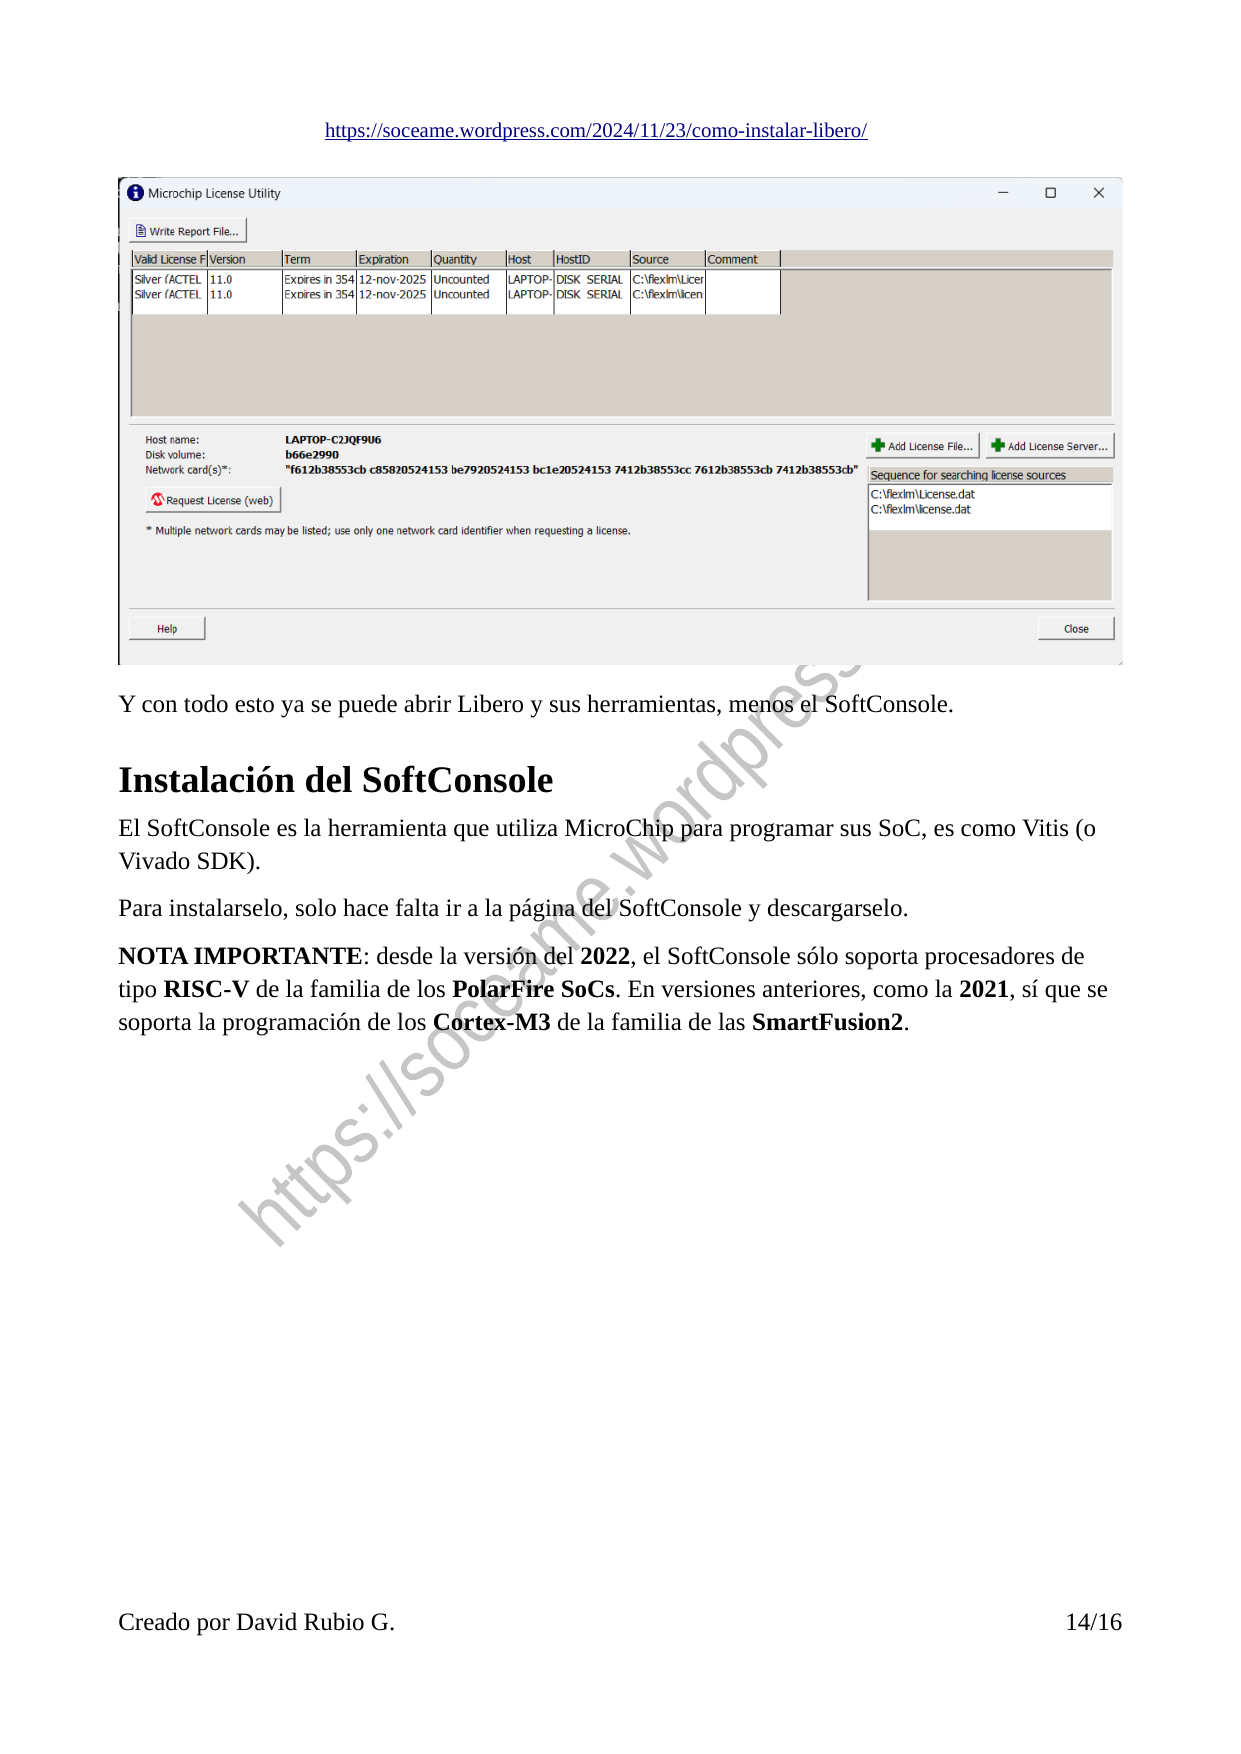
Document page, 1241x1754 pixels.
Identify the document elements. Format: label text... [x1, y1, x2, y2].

subtitle Instalación del SoftConsole [118, 757, 719, 800]
subtitle [704, 765, 732, 793]
text Y con todo esto ya se puede abrir Libero y sus herramientas, menos el SoftConsole. [118, 689, 774, 718]
subtitle [720, 757, 1122, 800]
text NOTA IMPORTANTE: desde la versión del 2022, el SoftConsole sólo soporta procesadores de tipo RISC-V de la familia de los PolarFire SoCs. En versiones anteriores, como la 2021, sí que se soporta la programación de los Cortex-M3 de la familia de las SmartFusion2. [118, 941, 1122, 1036]
text Y con todo esto ya se puede abrir Libero y sus herramientas, menos el SoftConsole. [811, 689, 1122, 718]
picture [118, 177, 1123, 665]
text El SoftConsole es la herramienta que utiliza MicroChip para programar sus SoC, es como Vitis (o Vivado SDK). [635, 813, 1122, 875]
text Para instalarselo, solo hace falta ir a la página del SoftConsole y descargarselo. [118, 893, 1122, 922]
text El SoftConsole es la herramienta que utiliza MicroChip para programar sus SoC, es como Vitis (o Vivado SDK). [118, 813, 659, 875]
